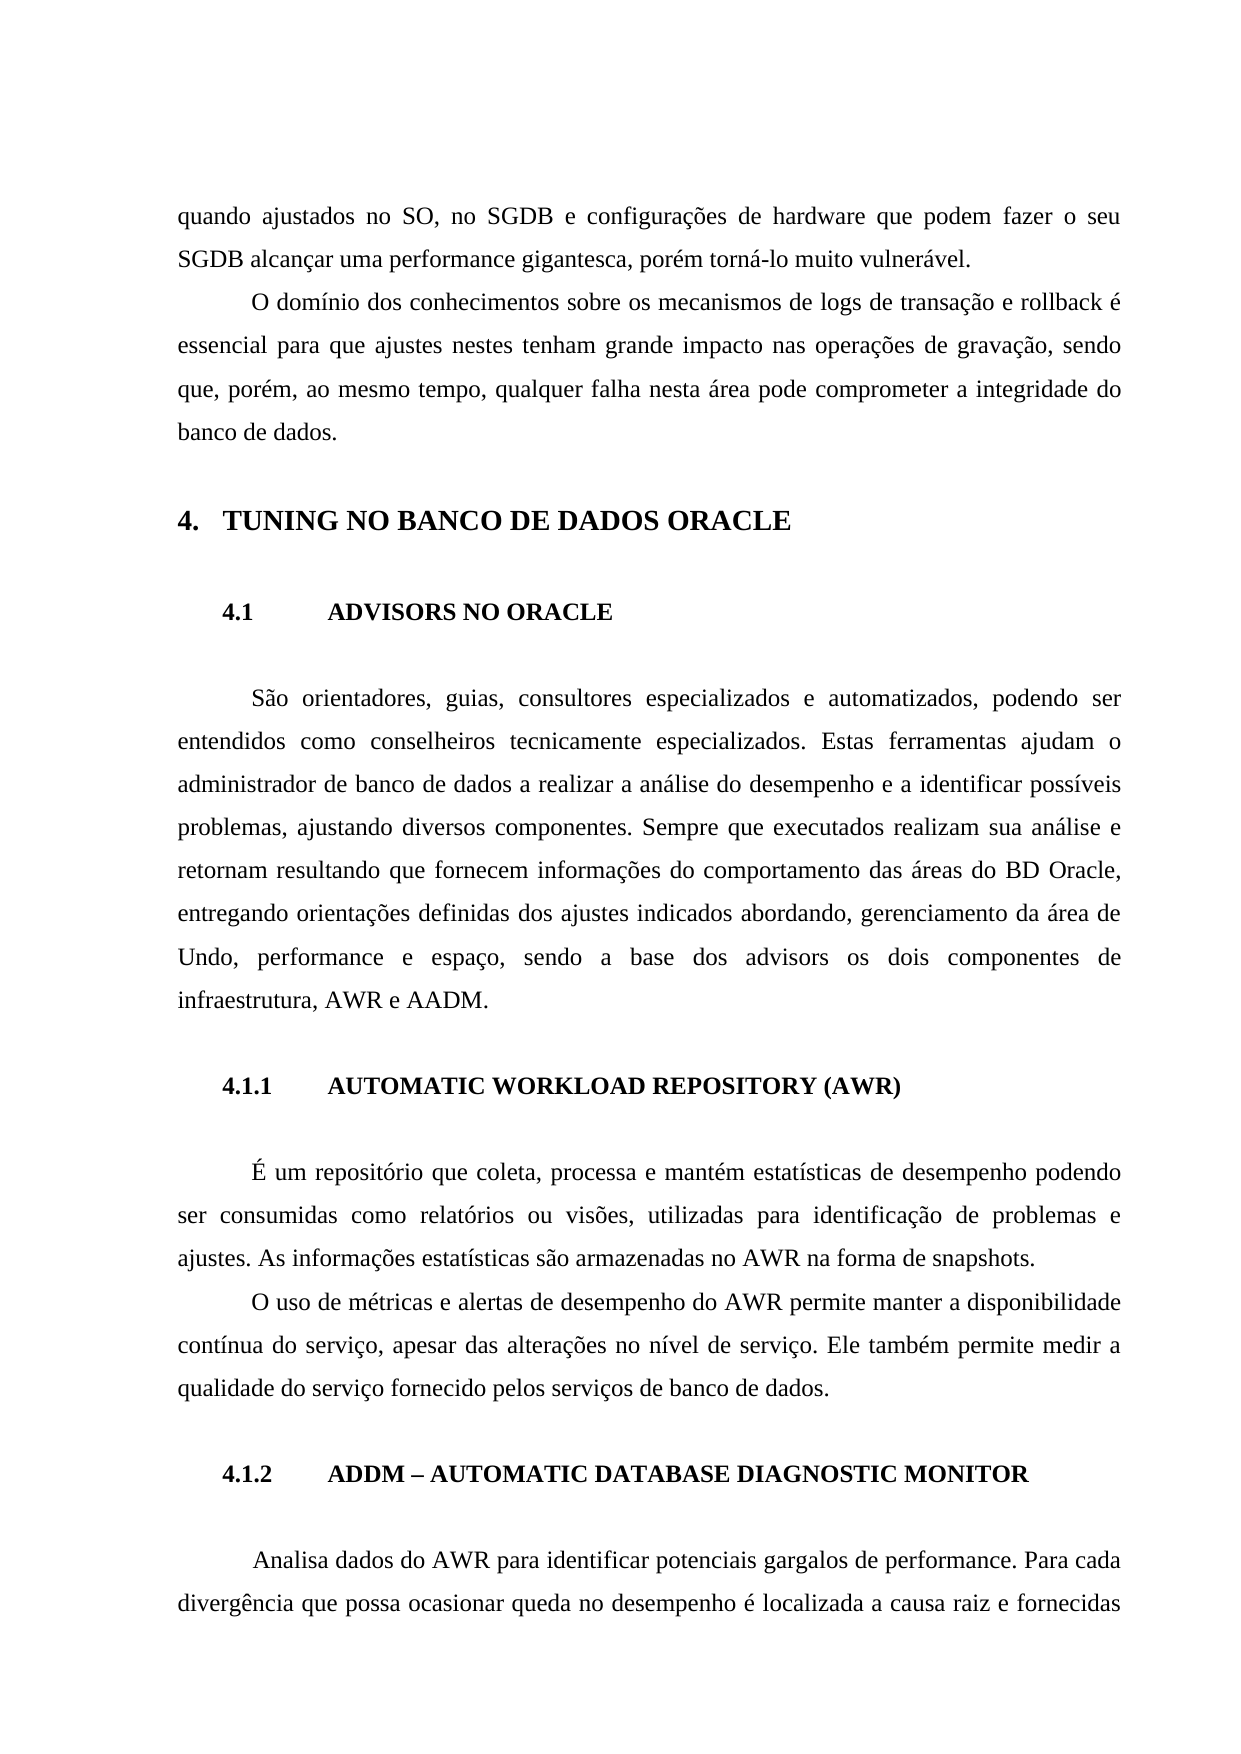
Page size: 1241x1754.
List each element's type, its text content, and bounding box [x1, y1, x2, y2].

subtitle AUTOMATIC WORKLOAD REPOSITORY (AWR) [222, 1071, 1122, 1100]
text O uso de métricas e alertas de desempenho do AWR permite manter a disponibilidade contínua do serviço, apesar das alterações no nível de serviço. Ele também permite medir a qualidade do serviço fornecido pelos serviços de banco de dados. [177, 1287, 1122, 1402]
subtitle TUNING NO BANCO DE DADOS ORACLE [177, 503, 1122, 537]
text O domínio dos conhecimentos sobre os mecanismos de logs de transação e rollback é essencial para que ajustes nestes tenham grande impacto nas operações de gravação, sendo que, porém, ao mesmo tempo, qualquer falha nesta área pode comprometer a integridade do banco de dados. [177, 287, 1122, 446]
text São orientadores, guias, consultores especializados e automatizados, podendo ser entendidos como conselheiros tecnicamente especializados. Estas ferramentas ajudam o administrador de banco de dados a realizar a análise do desempenho e a identificar possíveis problemas, ajustando diversos componentes. Sempre que executados realizam sua análise e retornam resultando que fornecem informações do comportamento das áreas do BD Oracle, entregando orientações definidas dos ajustes indicados abordando, gerenciamento da área de Undo, performance e espaço, sendo a base dos advisors os dois componentes de infraestrutura, AWR e AADM. [177, 683, 1122, 1013]
text É um repositório que coleta, processa e mantém estatísticas de desempenho podendo ser consumidas como relatórios ou visões, utilizadas para identificação de problemas e ajustes. As informações estatísticas são armazenadas no AWR na forma de snapshots. [177, 1157, 1122, 1272]
subtitle ADVISORS NO ORACLE [222, 597, 1122, 625]
text quando ajustados no SO, no SGDB e configurações de hardware que podem fazer o seu SGDB alcançar uma performance gigantesca, porém torná-lo muito vulnerável. [177, 201, 1122, 273]
subtitle ADDM – AUTOMATIC DATABASE DIAGNOSTIC MONITOR [222, 1459, 1122, 1488]
text Analisa dados do AWR para identificar potenciais gargalos de performance. Para cada divergência que possa ocasionar queda no desempenho é localizada a causa raiz e fornecidas [177, 1545, 1122, 1617]
